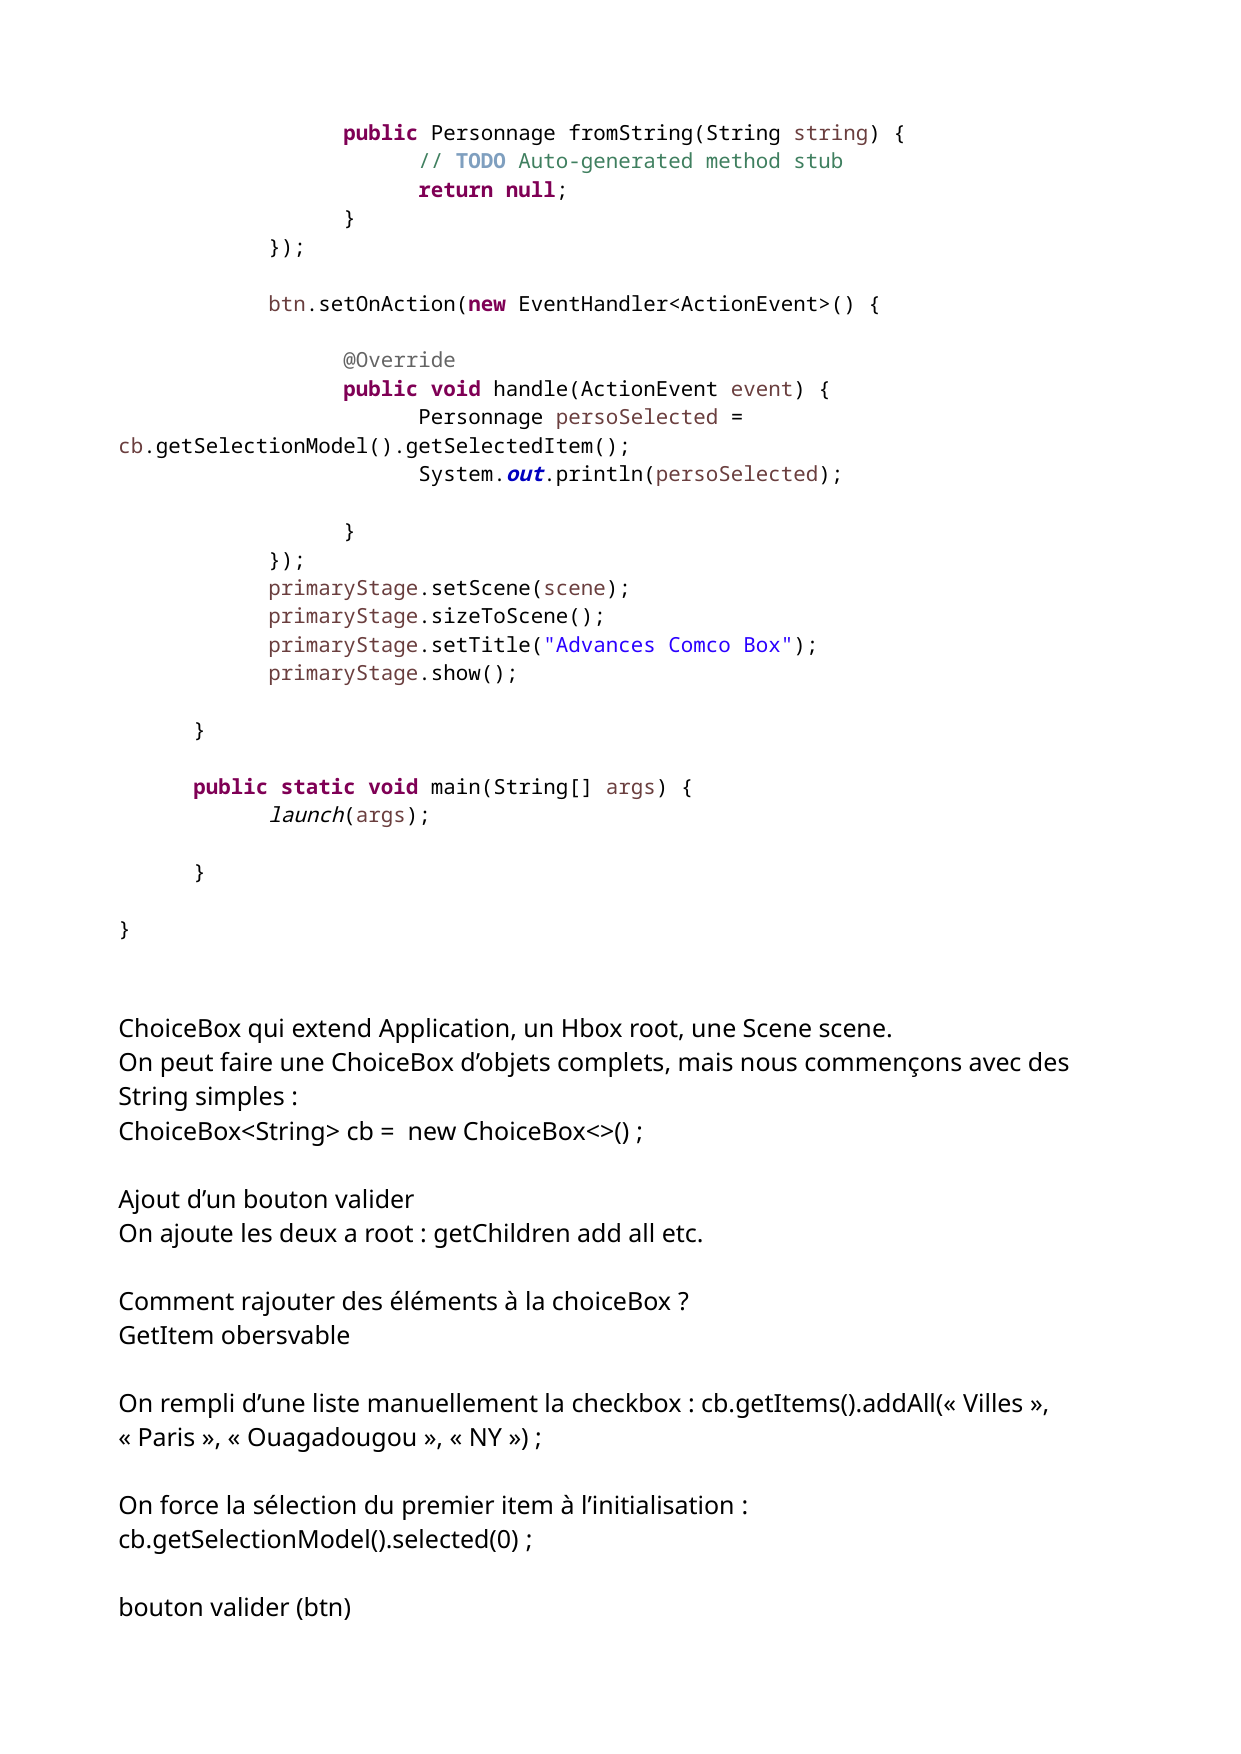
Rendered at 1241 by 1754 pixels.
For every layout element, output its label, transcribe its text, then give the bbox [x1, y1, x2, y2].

text public static void main(String[] args) { [118, 772, 1122, 801]
text return null; [118, 175, 1122, 203]
text }); [118, 232, 1122, 260]
text cb.getSelectionModel().selected(0) ; [118, 1522, 1122, 1556]
text On ajoute les deux a root : getChildren add all etc. [118, 1215, 1122, 1249]
text primaryStage.setTitle("Advances Comco Box"); [118, 630, 1122, 658]
text } [118, 715, 1122, 744]
text bouton valider (btn) [118, 1590, 1122, 1624]
text public Personnage fromString(String string) { [118, 118, 1122, 147]
text Comment rajouter des éléments à la choiceBox ? GetItem obersvable [118, 1283, 1122, 1352]
text primaryStage.sizeToScene(); [118, 602, 1122, 630]
text @Override [118, 346, 1122, 374]
text btn.setOnAction(new EventHandler<ActionEvent>() { [118, 289, 1122, 317]
text } [118, 857, 1122, 886]
text On force la sélection du premier item à l’initialisation : [118, 1488, 1122, 1522]
text public void handle(ActionEvent event) { [118, 374, 1122, 402]
text On peut faire une ChoiceBox d’objets complets, mais nous commençons avec des String simples : [118, 1045, 1122, 1113]
text } [118, 203, 1122, 232]
text } [118, 516, 1122, 545]
text }); [118, 545, 1122, 573]
text Personnage persoSelected = cb.getSelectionModel().getSelectedItem(); [118, 402, 1122, 459]
text launch(args); [118, 801, 1122, 829]
text On rempli d’une liste manuellement la checkbox : cb.getItems().addAll(« Villes », « Paris », « Ouagadougou », « NY ») ; [118, 1386, 1122, 1454]
text Ajout d’un bouton valider [118, 1181, 1122, 1215]
text } [118, 914, 1122, 943]
text primaryStage.setScene(scene); [118, 573, 1122, 602]
text primaryStage.show(); [118, 658, 1122, 687]
text // TODO Auto-generated method stub [118, 147, 1122, 175]
text System.out.println(persoSelected); [118, 459, 1122, 488]
text ChoiceBox<String> cb = new ChoiceBox<>() ; [118, 1113, 1122, 1147]
text ChoiceBox qui extend Application, un Hbox root, une Scene scene. [118, 1011, 1122, 1045]
